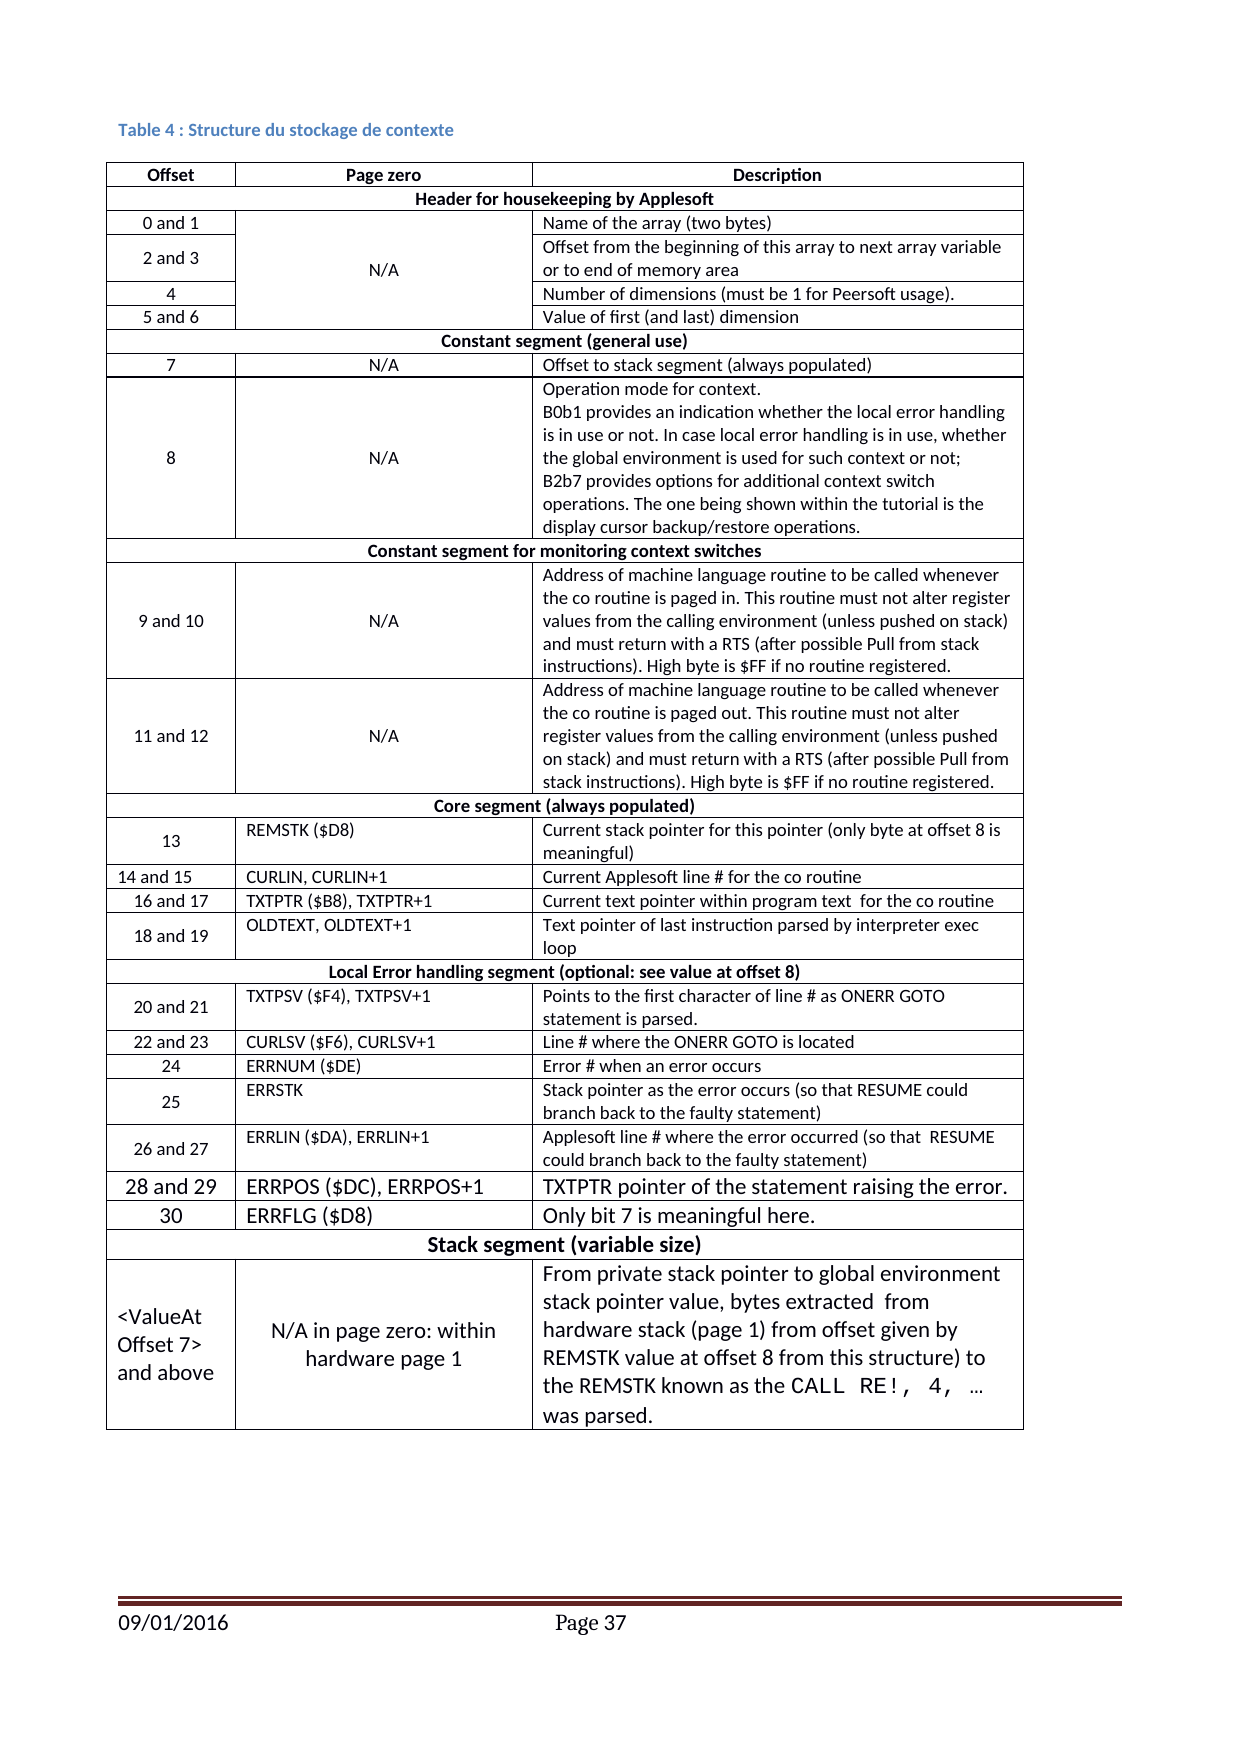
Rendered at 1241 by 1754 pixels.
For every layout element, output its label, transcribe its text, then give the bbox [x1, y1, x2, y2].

table_cell 24 [107, 1055, 235, 1077]
table_cell Current text pointer within program text for the co routine [533, 889, 1023, 912]
table_header Offset [107, 163, 235, 186]
table_cell 30 [107, 1201, 235, 1229]
table_cell OLDTEXT, OLDTEXT+1 [236, 913, 532, 959]
table_cell <ValueAt Offset 7> and above [107, 1260, 235, 1429]
table_cell 20 and 21 [107, 984, 235, 1029]
table_cell 7 [107, 354, 235, 376]
table_cell 16 and 17 [107, 889, 235, 912]
table_cell Only bit 7 is meaningful here. [533, 1201, 1023, 1229]
table_cell CURLSV ($F6), CURLSV+1 [236, 1031, 532, 1053]
table_cell Constant segment (general use) [107, 330, 1023, 352]
table_cell Name of the array (two bytes) [533, 211, 1023, 234]
table_cell 0 and 1 [107, 211, 235, 234]
table_cell CURLIN, CURLIN+1 [236, 865, 532, 888]
table_cell 2 and 3 [107, 235, 235, 281]
table_cell Offset from the beginning of this array to next array variable or to end of memory area [533, 235, 1023, 281]
table_cell Core segment (always populated) [107, 794, 1023, 817]
table_cell Constant segment for monitoring context switches [107, 539, 1023, 562]
table_cell 28 and 29 [107, 1172, 235, 1200]
table_cell Stack segment (variable size) [107, 1230, 1023, 1258]
table_cell 26 and 27 [107, 1125, 235, 1171]
table_cell From private stack pointer to global environment stack pointer value, bytes extracted from hardware stack (page 1) from offset given by REMSTK value at offset 8 from this structure) to the REMSTK known as the CALL RE!, 4, … was parsed. [533, 1260, 1023, 1429]
table_cell N/A [236, 563, 532, 677]
table_cell Address of machine language routine to be called whenever the co routine is paged out. This routine must not alter register values from the calling environment (unless pushed on stack) and must return with a RTS (after possible Pull from stack instructions). High byte is $FF if no routine registered. [533, 679, 1023, 793]
table_cell TXTPSV ($F4), TXTPSV+1 [236, 984, 532, 1029]
table_cell 22 and 23 [107, 1031, 235, 1053]
table_cell N/A [236, 211, 532, 328]
table_cell Current Applesoft line # for the co routine [533, 865, 1023, 888]
table_cell ERRFLG ($D8) [236, 1201, 532, 1229]
table_cell N/A [236, 679, 532, 793]
text Table 4 : Structure du stockage de contexte [118, 118, 1122, 141]
table_cell Line # where the ONERR GOTO is located [533, 1031, 1023, 1053]
table_cell Address of machine language routine to be called whenever the co routine is paged in. This routine must not alter register values from the calling environment (unless pushed on stack) and must return with a RTS (after possible Pull from stack instructions). High byte is $FF if no routine registered. [533, 563, 1023, 677]
table_cell Error # when an error occurs [533, 1055, 1023, 1077]
table_header Page zero [236, 163, 532, 186]
table_cell 14 and 15 [107, 865, 235, 888]
table_cell 8 [107, 378, 235, 538]
table_cell Points to the first character of line # as ONERR GOTO statement is parsed. [533, 984, 1023, 1029]
table_cell 5 and 6 [107, 306, 235, 328]
table_cell ERRSTK [236, 1079, 532, 1124]
table_cell ERRPOS ($DC), ERRPOS+1 [236, 1172, 532, 1200]
table_cell Header for housekeeping by Applesoft [107, 187, 1023, 210]
table_cell Text pointer of last instruction parsed by interpreter exec loop [533, 913, 1023, 959]
table_cell Applesoft line # where the error occurred (so that RESUME could branch back to the faulty statement) [533, 1125, 1023, 1171]
table_cell ERRLIN ($DA), ERRLIN+1 [236, 1125, 532, 1171]
table_cell N/A in page zero: within hardware page 1 [236, 1260, 532, 1429]
table_cell N/A [236, 354, 532, 376]
table_cell 9 and 10 [107, 563, 235, 677]
table_cell Value of first (and last) dimension [533, 306, 1023, 328]
table_cell REMSTK ($D8) [236, 818, 532, 864]
table_cell Offset to stack segment (always populated) [533, 354, 1023, 376]
table_cell Operation mode for context. B0b1 provides an indication whether the local error handling is in use or not. In case local error handling is in use, whether the global environment is used for such context or not; B2b7 provides options for additional context switch operations. The one being shown within the tutorial is the display cursor backup/restore operations. [533, 378, 1023, 538]
table_cell Local Error handling segment (optional: see value at offset 8) [107, 960, 1023, 983]
table_cell ERRNUM ($DE) [236, 1055, 532, 1077]
table_header Description [533, 163, 1023, 186]
table_cell 13 [107, 818, 235, 864]
table_cell 18 and 19 [107, 913, 235, 959]
table_cell 25 [107, 1079, 235, 1124]
table_cell 4 [107, 282, 235, 304]
table_cell Stack pointer as the error occurs (so that RESUME could branch back to the faulty statement) [533, 1079, 1023, 1124]
table_cell Current stack pointer for this pointer (only byte at offset 8 is meaningful) [533, 818, 1023, 864]
table_cell 11 and 12 [107, 679, 235, 793]
table_cell TXTPTR ($B8), TXTPTR+1 [236, 889, 532, 912]
table_cell Number of dimensions (must be 1 for Peersoft usage). [533, 282, 1023, 304]
table_cell TXTPTR pointer of the statement raising the error. [533, 1172, 1023, 1200]
table_cell N/A [236, 378, 532, 538]
